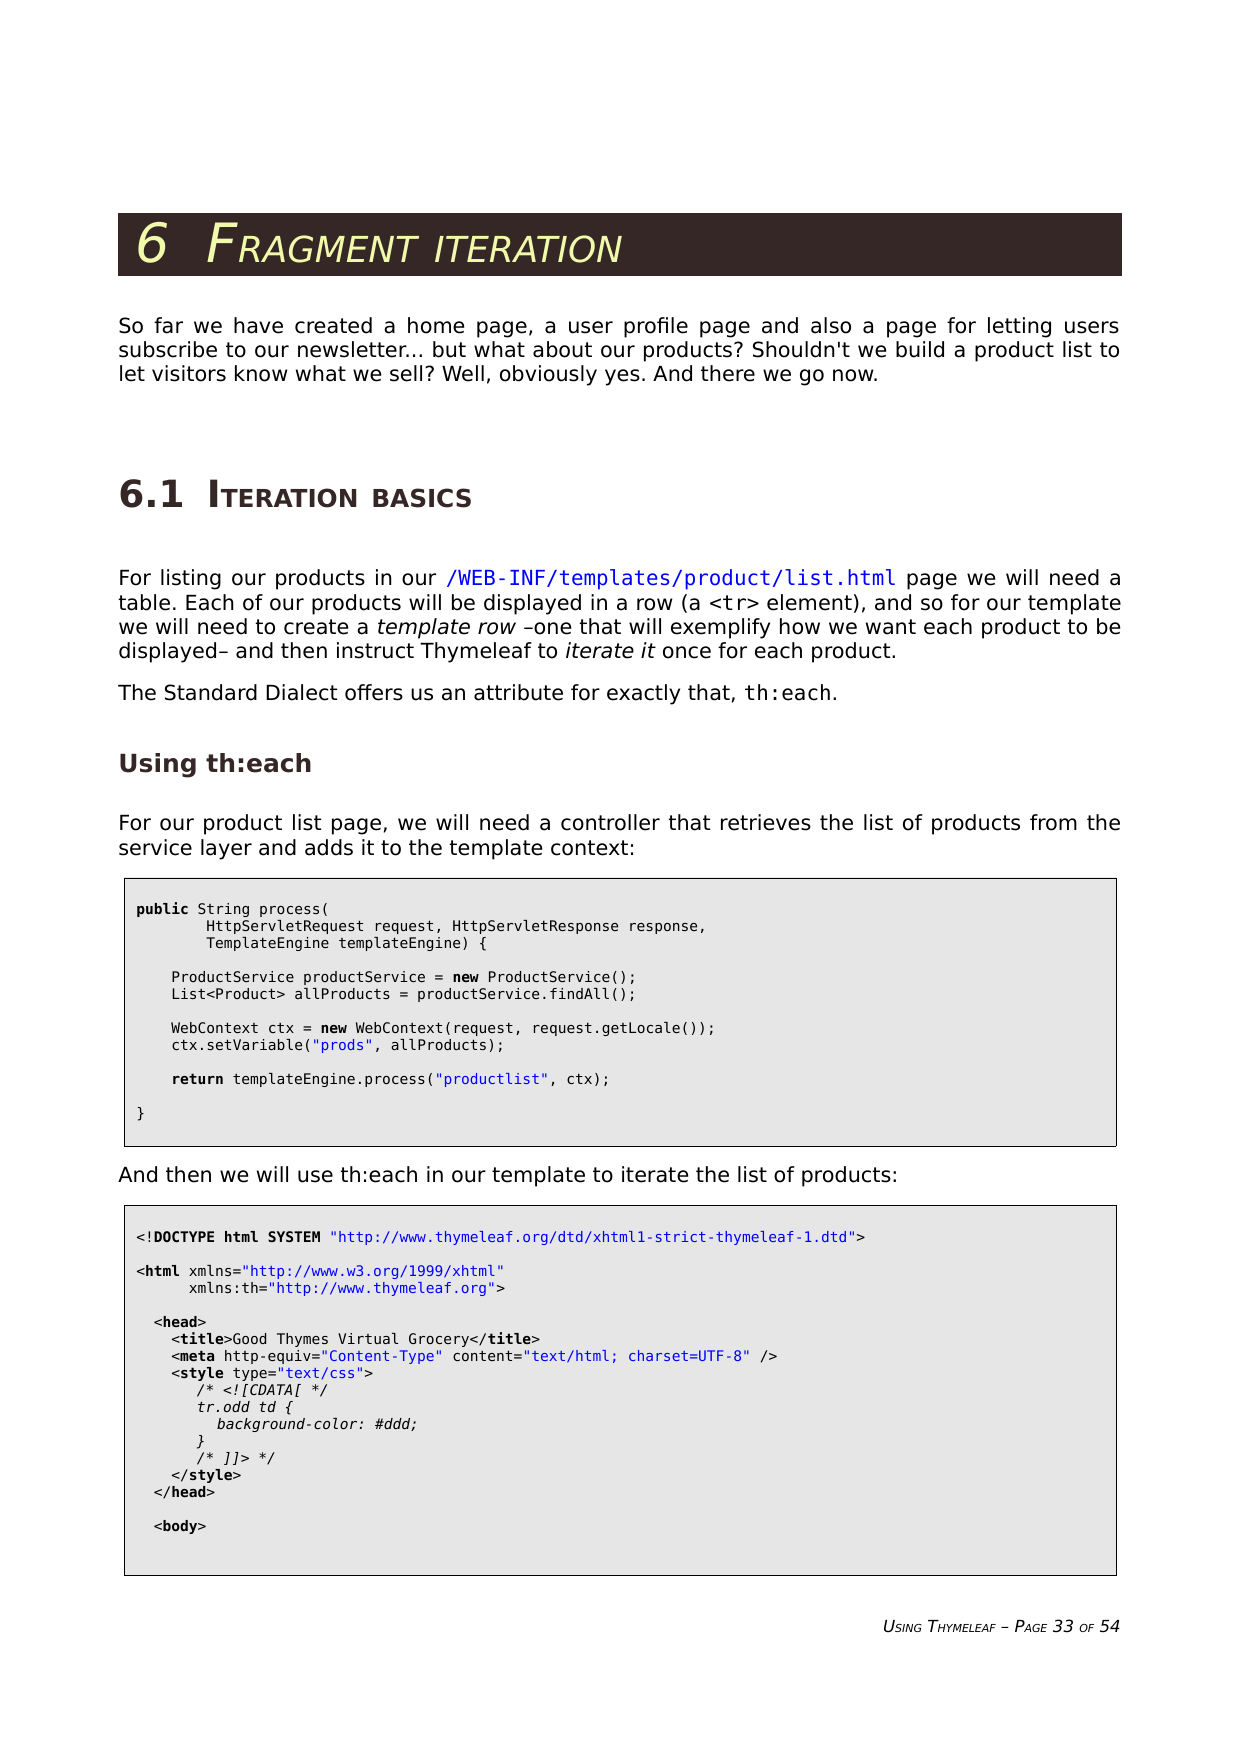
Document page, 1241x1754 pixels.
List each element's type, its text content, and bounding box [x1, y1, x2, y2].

subtitle Using th:each [118, 749, 1122, 779]
text The Standard Dialect offers us an attribute for exactly that, th:each. [118, 681, 1122, 705]
text public String process( HttpServletRequest request, HttpServletResponse response, TemplateEngine templateEngine) { ProductService productService = new ProductService(); List<Product> allProducts = productService.findAll(); WebContext ctx = new WebContext(request, request.getLocale()); ctx.setVariable("prods", allProducts); return templateEngine.process("productlist", ctx); } [125, 879, 1116, 1146]
subtitle Fragment iteration [118, 213, 1122, 276]
text For our product list page, we will need a controller that retrieves the list of products from the service layer and adds it to the template context: [118, 811, 1122, 860]
text For listing our products in our /WEB-INF/templates/product/list.html page we will need a table. Each of our products will be displayed in a row (a <tr> element), and so for our template we will need to create a template row –one that will exemplify how we want each product to be displayed– and then instruct Thymeleaf to iterate it once for each product. [118, 566, 1122, 663]
text And then we will use th:each in our template to iterate the list of products: [118, 1163, 1122, 1188]
text So far we have created a home page, a user profile page and also a page for letting users subscribe to our newsletter... but what about our products? Shouldn't we build a product list to let visitors know what we sell? Well, obviously yes. And there we go now. [118, 314, 1122, 387]
text <!DOCTYPE html SYSTEM "http://www.thymeleaf.org/dtd/xhtml1-strict-thymeleaf-1.dtd"> <html xmlns="http://www.w3.org/1999/xhtml" xmlns:th="http://www.thymeleaf.org"> <head> <title>Good Thymes Virtual Grocery</title> <meta http-equiv="Content-Type" content="text/html; charset=UTF-8" /> <style type="text/css"> /* <![CDATA[ */ tr.odd td { background-color: #ddd; } /* ]]> */ </style> </head> <body> [125, 1206, 1116, 1575]
subtitle Iteration basics [118, 472, 1122, 516]
